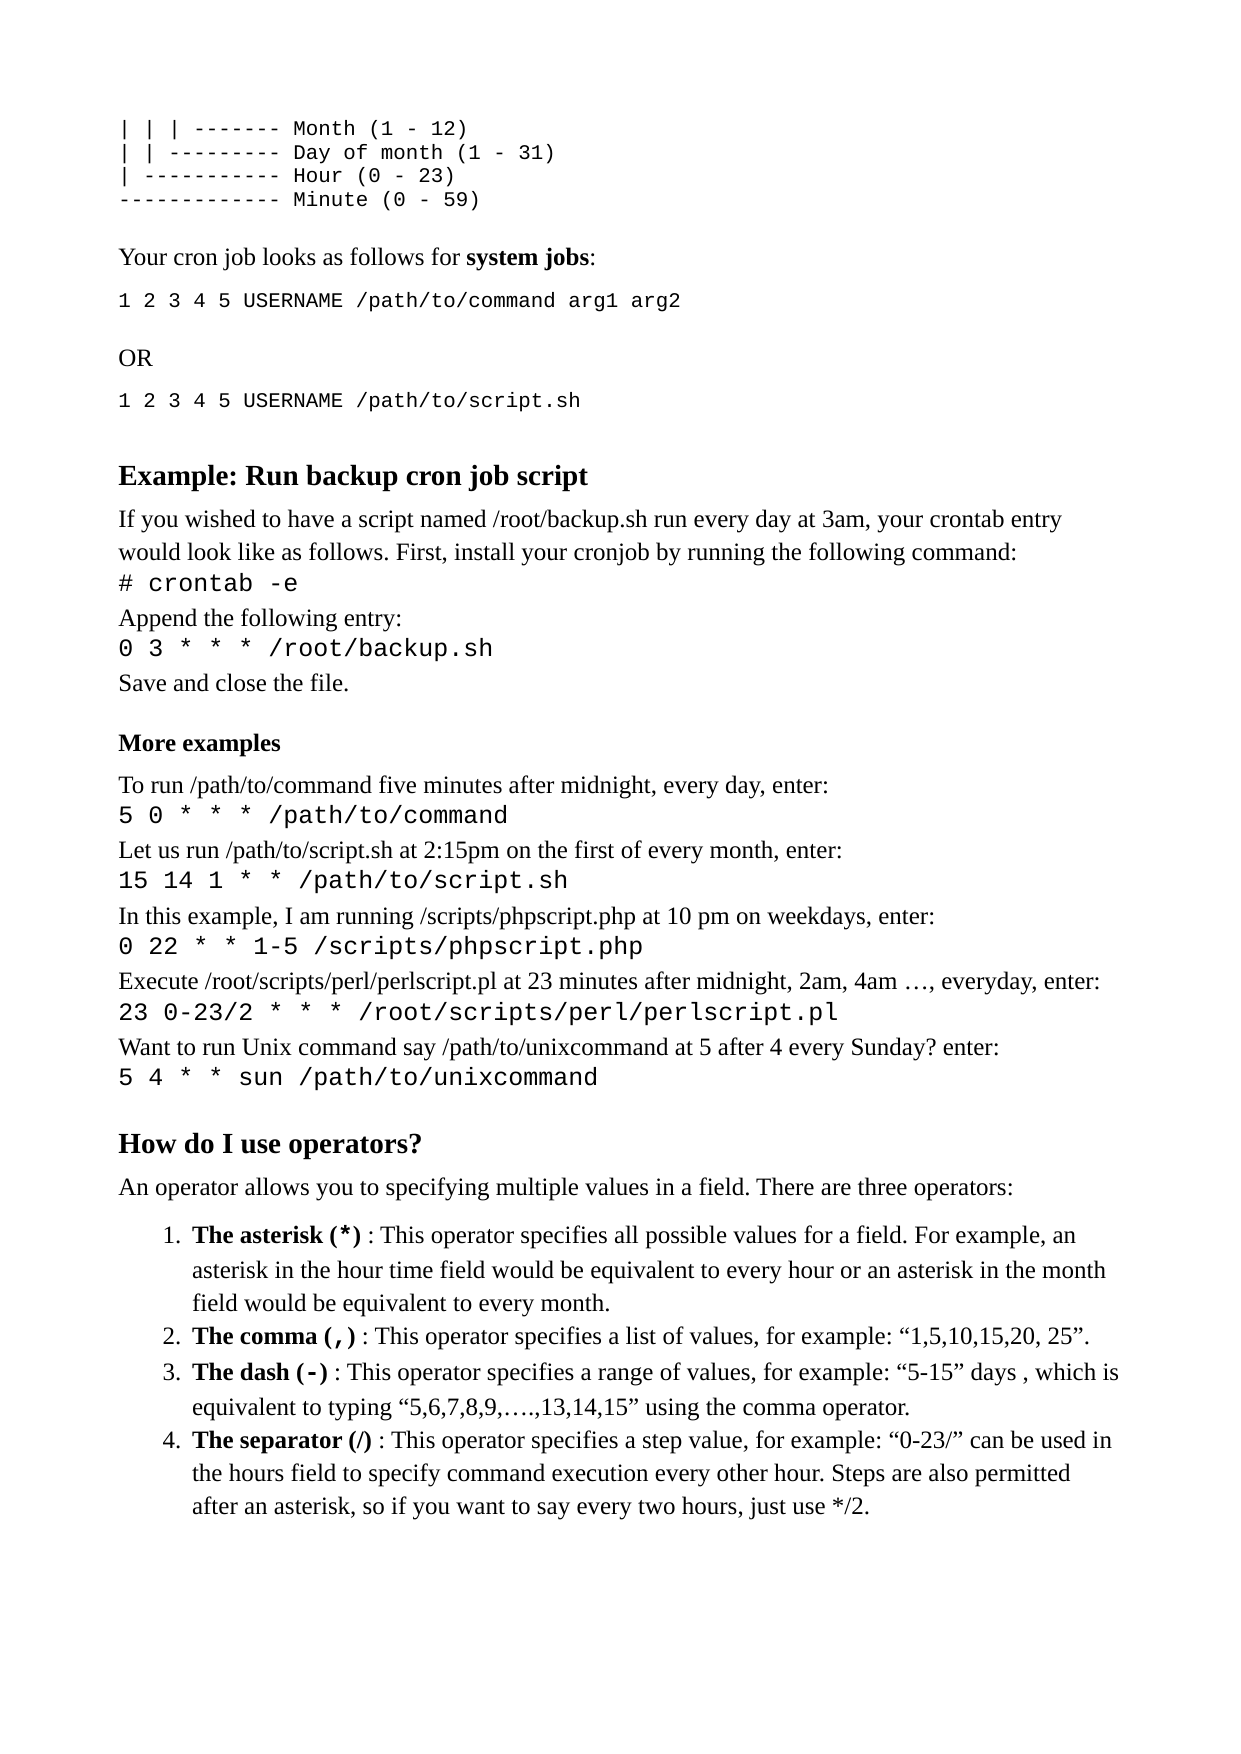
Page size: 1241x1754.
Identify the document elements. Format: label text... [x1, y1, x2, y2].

text 1 2 3 4 5 USERNAME /path/to/script.sh [118, 391, 1122, 414]
subtitle Example: Run backup cron job script [118, 458, 1122, 492]
list The asterisk (*) : This operator specifies all possible values for a field. For example, an asterisk in the hour time field would be equivalent to every hour or an asterisk in the month field would be equivalent to every month. [162, 1220, 1122, 1317]
text If you wished to have a script named /root/backup.sh run every day at 3am, your crontab entry would look like as follows. First, install your cronjob by running the following command: # crontab -e Append the following entry: 0 3 * * * /root/backup.sh Save and close the file. [118, 504, 1122, 697]
subtitle How do I use operators? [118, 1126, 1122, 1160]
text ------------- Minute (0 - 59) [118, 189, 1122, 213]
text | | | ------- Month (1 - 12) [118, 118, 1122, 142]
text 1 2 3 4 5 USERNAME /path/to/command arg1 arg2 [118, 290, 1122, 313]
text An operator allows you to specifying multiple values in a field. There are three operators: [118, 1172, 1122, 1201]
text Your cron job looks as follows for system jobs: [118, 242, 1122, 271]
subtitle More examples [118, 728, 1122, 757]
list The comma (,) : This operator specifies a list of values, for example: “1,5,10,15,20, 25”. [162, 1321, 1122, 1352]
list The separator (/) : This operator specifies a step value, for example: “0-23/” can be used in the hours field to specify command execution every other hour. Steps are also permitted after an asterisk, so if you want to say every two hours, just use */2. [162, 1425, 1122, 1519]
text To run /path/to/command five minutes after midnight, every day, enter: 5 0 * * * /path/to/command Let us run /path/to/script.sh at 2:15pm on the first of every month, enter: 15 14 1 * * /path/to/script.sh In this example, I am running /scripts/phpscript.php at 10 pm on weekdays, enter: 0 22 * * 1-5 /scripts/phpscript.php Execute /root/scripts/perl/perlscript.pl at 23 minutes after midnight, 2am, 4am …, everyday, enter: 23 0-23/2 * * * /root/scripts/perl/perlscript.pl Want to run Unix command say /path/to/unixcommand at 5 after 4 every Sunday? enter: 5 4 * * sun /path/to/unixcommand [118, 770, 1122, 1093]
text | ----------- Hour (0 - 23) [118, 165, 1122, 189]
list The dash (-) : This operator specifies a range of values, for example: “5-15” days , which is equivalent to typing “5,6,7,8,9,….,13,14,15” using the comma operator. [162, 1357, 1122, 1420]
text | | --------- Day of month (1 - 31) [118, 142, 1122, 165]
text OR [118, 343, 1122, 372]
